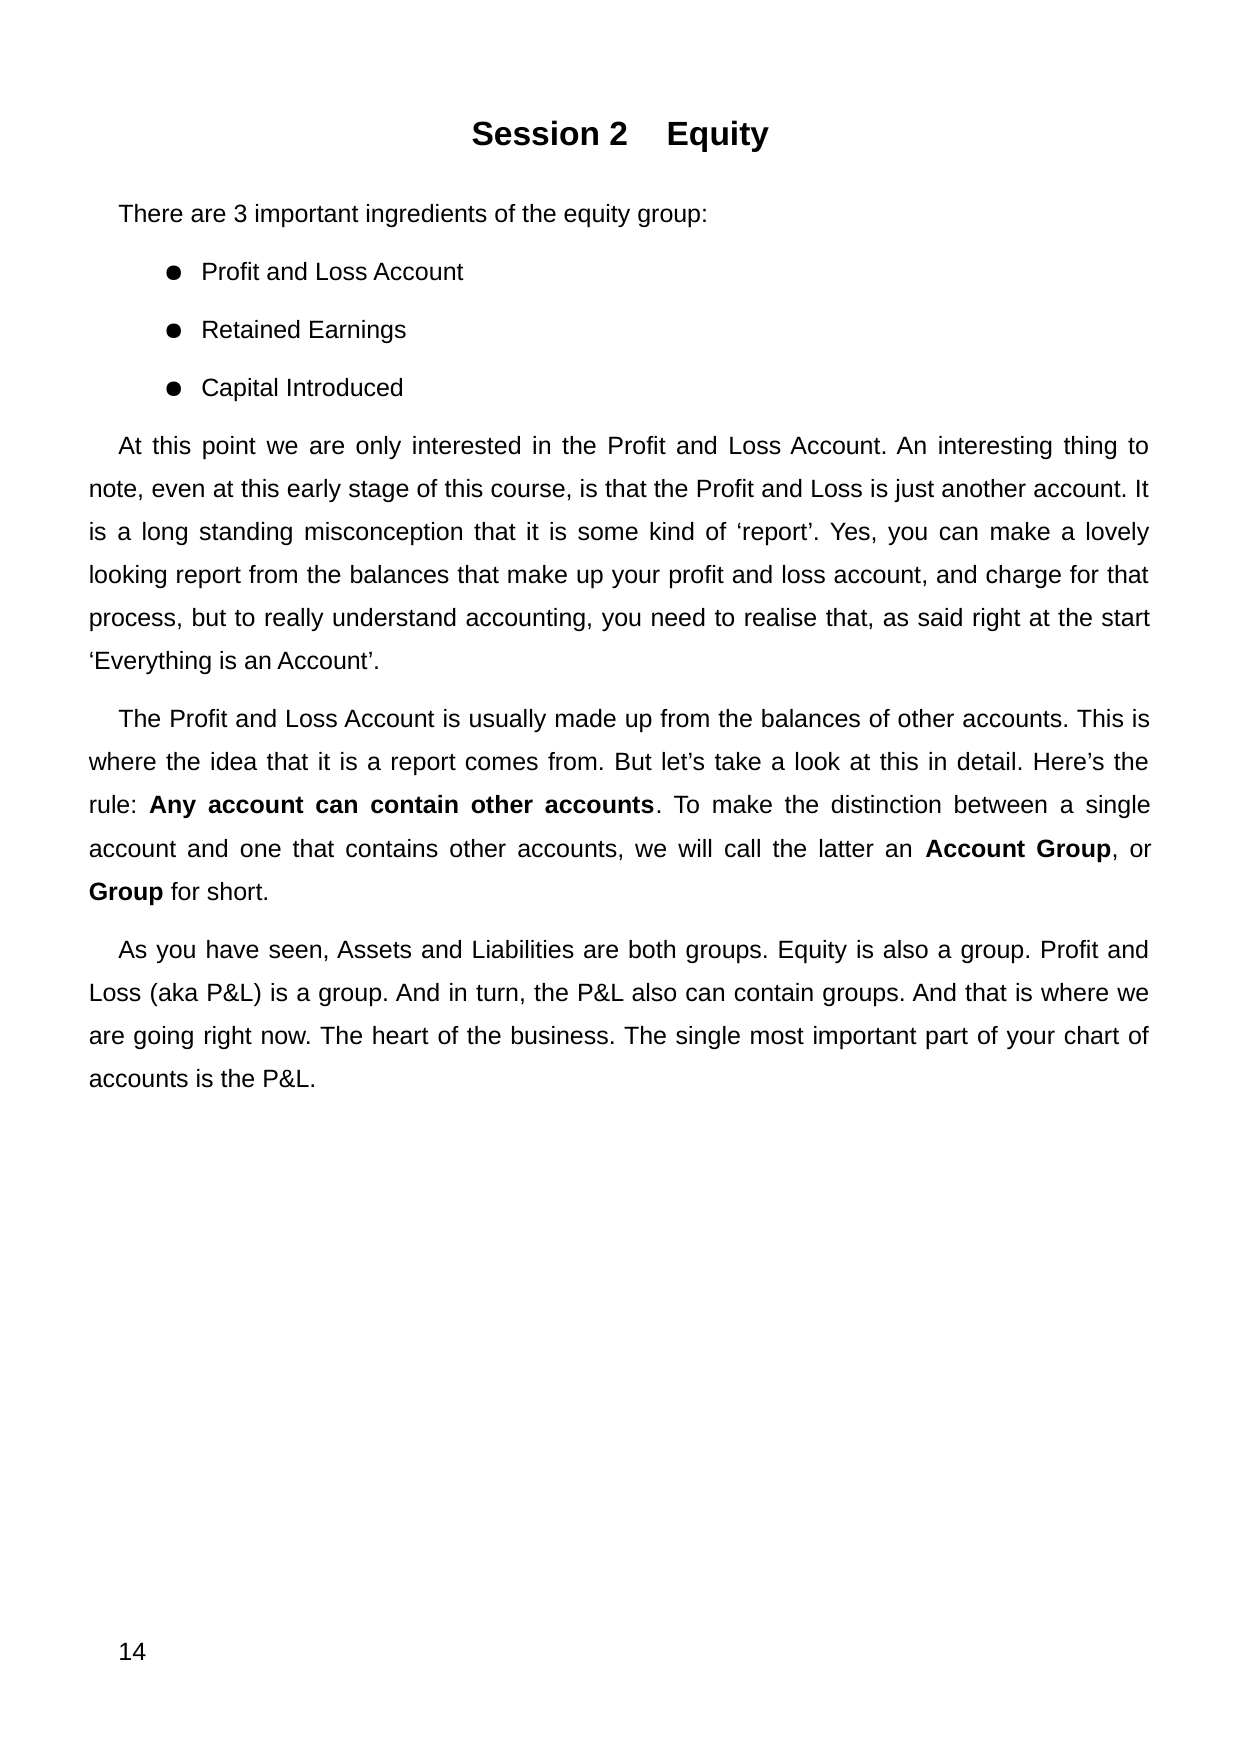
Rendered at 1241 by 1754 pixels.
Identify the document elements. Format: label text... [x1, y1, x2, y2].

text As you have seen, Assets and Liabilities are both groups. Equity is also a group. Profit and Loss (aka P&L) is a group. And in turn, the P&L also can contain groups. And that is where we are going right now. The heart of the business. The single most important part of your chart of accounts is the P&L. [88, 935, 1152, 1093]
text There are 3 important ingredients of the equity group: [88, 199, 1152, 227]
text The Profit and Loss Account is usually made up from the balances of other accounts. This is where the idea that it is a report comes from. But let’s take a look at this in detail. Here’s the rule: Any account can contain other accounts. To make the distinction between a single account and one that contains other accounts, we will call the latter an Account Group, or Group for short. [88, 704, 1152, 906]
subtitle Session 2 Equity [88, 113, 1152, 152]
text At this point we are only interested in the Profit and Loss Account. An interesting thing to note, even at this early stage of this course, is that the Profit and Loss is just another account. It is a long standing misconception that it is some kind of ‘report’. Yes, you can make a lovely looking report from the balances that make up your profit and loss account, and charge for that process, but to really understand accounting, you need to realise that, as said right at the start ‘Everything is an Account’. [88, 431, 1152, 675]
list Retained Earnings [163, 315, 1152, 343]
list Profit and Loss Account [163, 257, 1152, 286]
list Capital Introduced [163, 373, 1152, 402]
